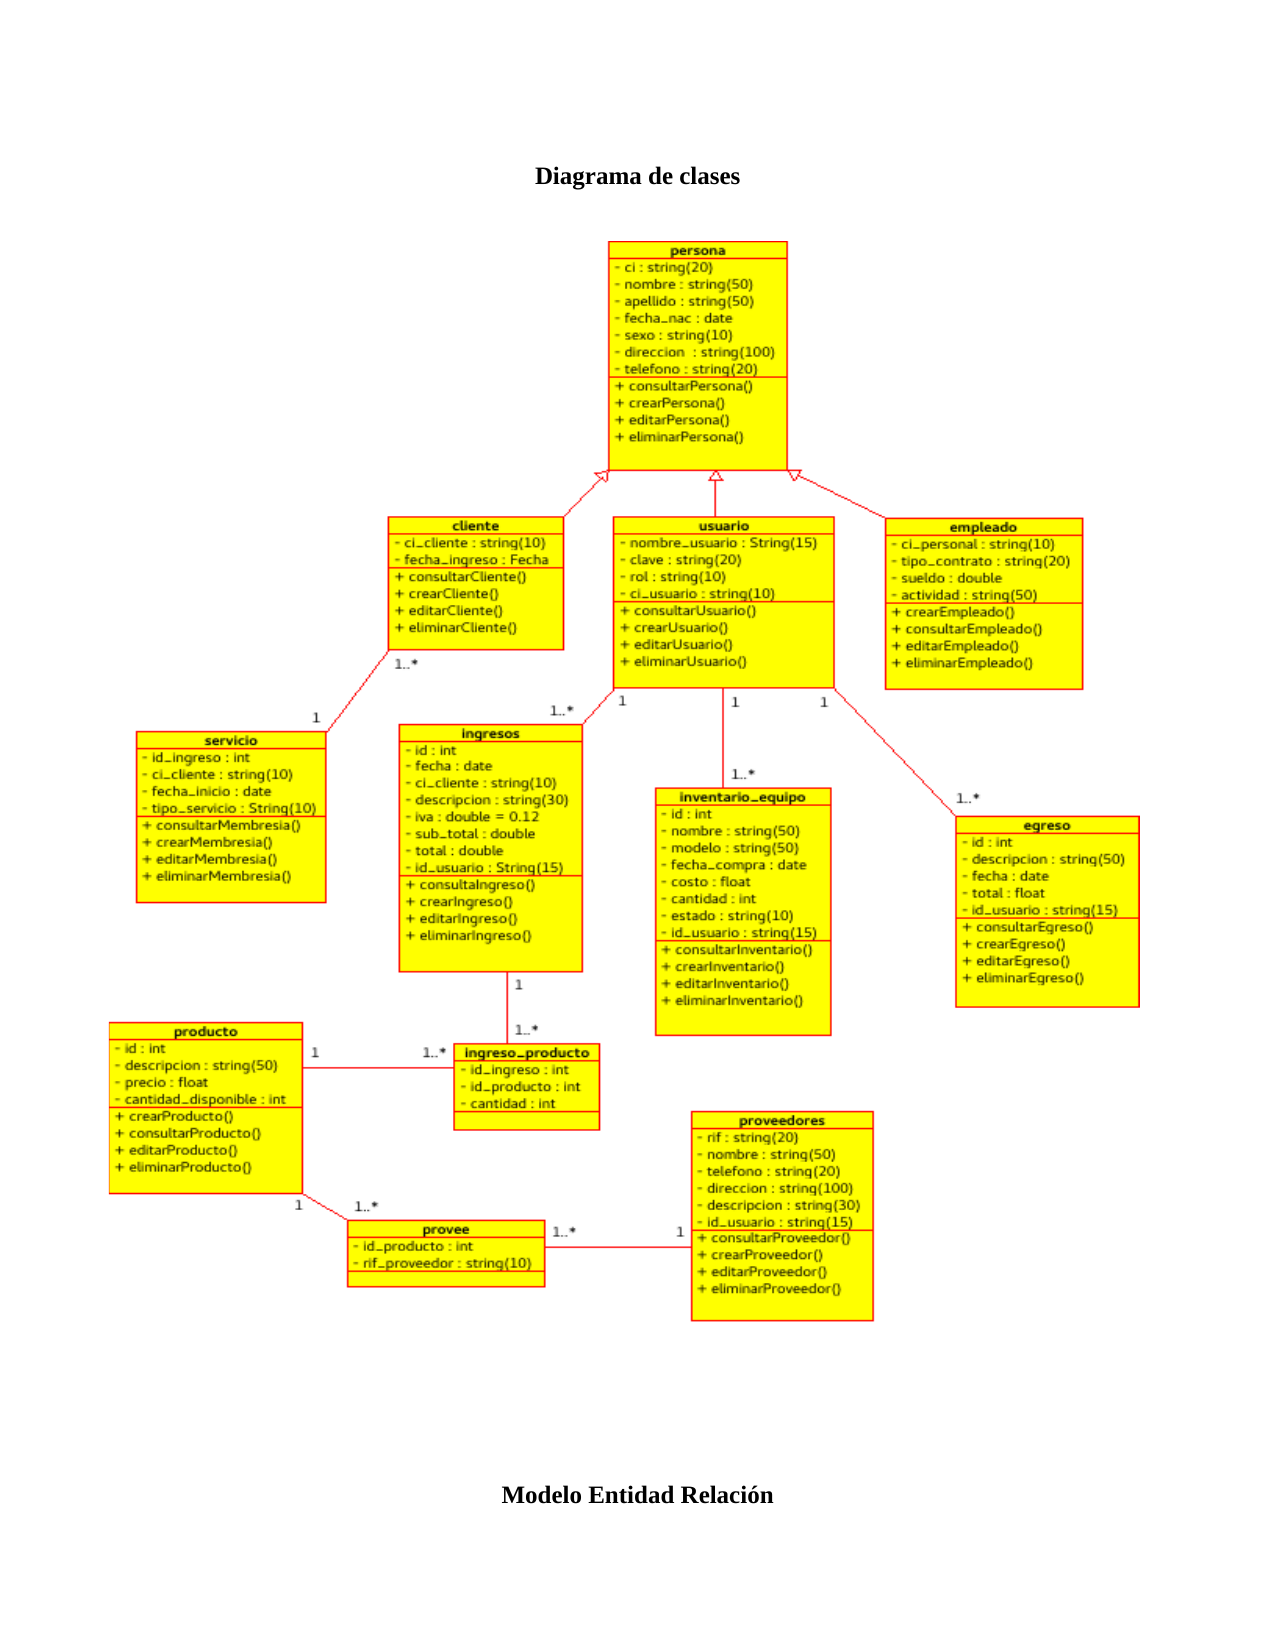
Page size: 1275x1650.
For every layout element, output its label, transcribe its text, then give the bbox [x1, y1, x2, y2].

picture [108, 241, 1140, 1323]
text Diagrama de clases [118, 161, 1157, 190]
text Modelo Entidad Relación [118, 1480, 1157, 1509]
